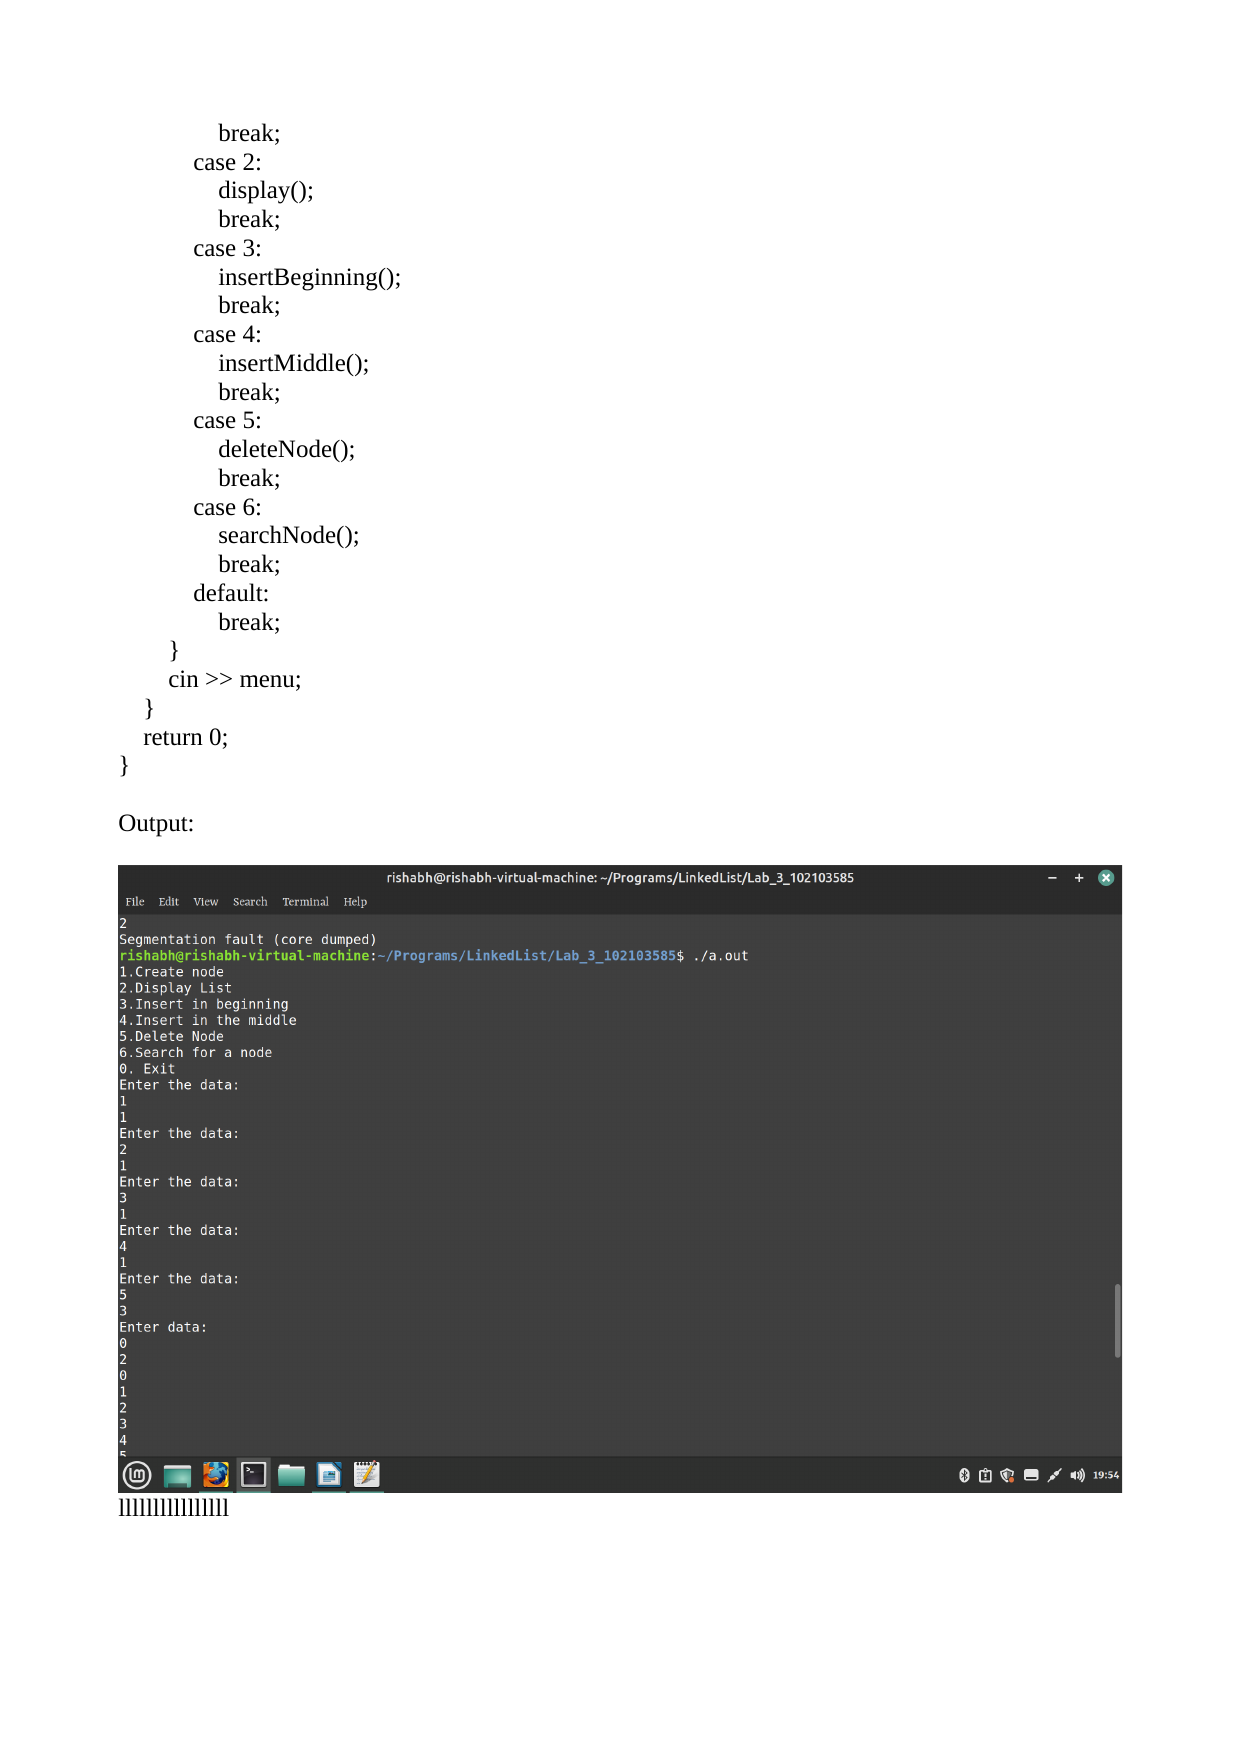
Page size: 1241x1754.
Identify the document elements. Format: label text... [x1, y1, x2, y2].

text insertMiddle(); [118, 348, 1122, 377]
text case 3: [118, 233, 1122, 262]
text default: [118, 578, 1122, 607]
text case 2: [118, 147, 1122, 176]
text break; [118, 204, 1122, 233]
text cin >> menu; [118, 664, 1122, 693]
text case 6: [118, 492, 1122, 521]
text case 4: [118, 319, 1122, 348]
text } [118, 636, 1122, 664]
text case 5: [118, 406, 1122, 434]
text deleteNode(); [118, 434, 1122, 463]
text return 0; [118, 722, 1122, 751]
text llllllllllllllll [118, 1493, 1122, 1522]
text Output: [118, 808, 1122, 837]
text break; [118, 463, 1122, 492]
text display(); [118, 176, 1122, 204]
text } [118, 693, 1122, 722]
text insertBeginning(); [118, 262, 1122, 291]
picture [118, 865, 1123, 1493]
text break; [118, 291, 1122, 319]
text searchNode(); [118, 521, 1122, 549]
text break; [118, 377, 1122, 406]
text break; [118, 607, 1122, 636]
text } [118, 751, 1122, 779]
text break; [118, 118, 1122, 147]
text break; [118, 549, 1122, 578]
